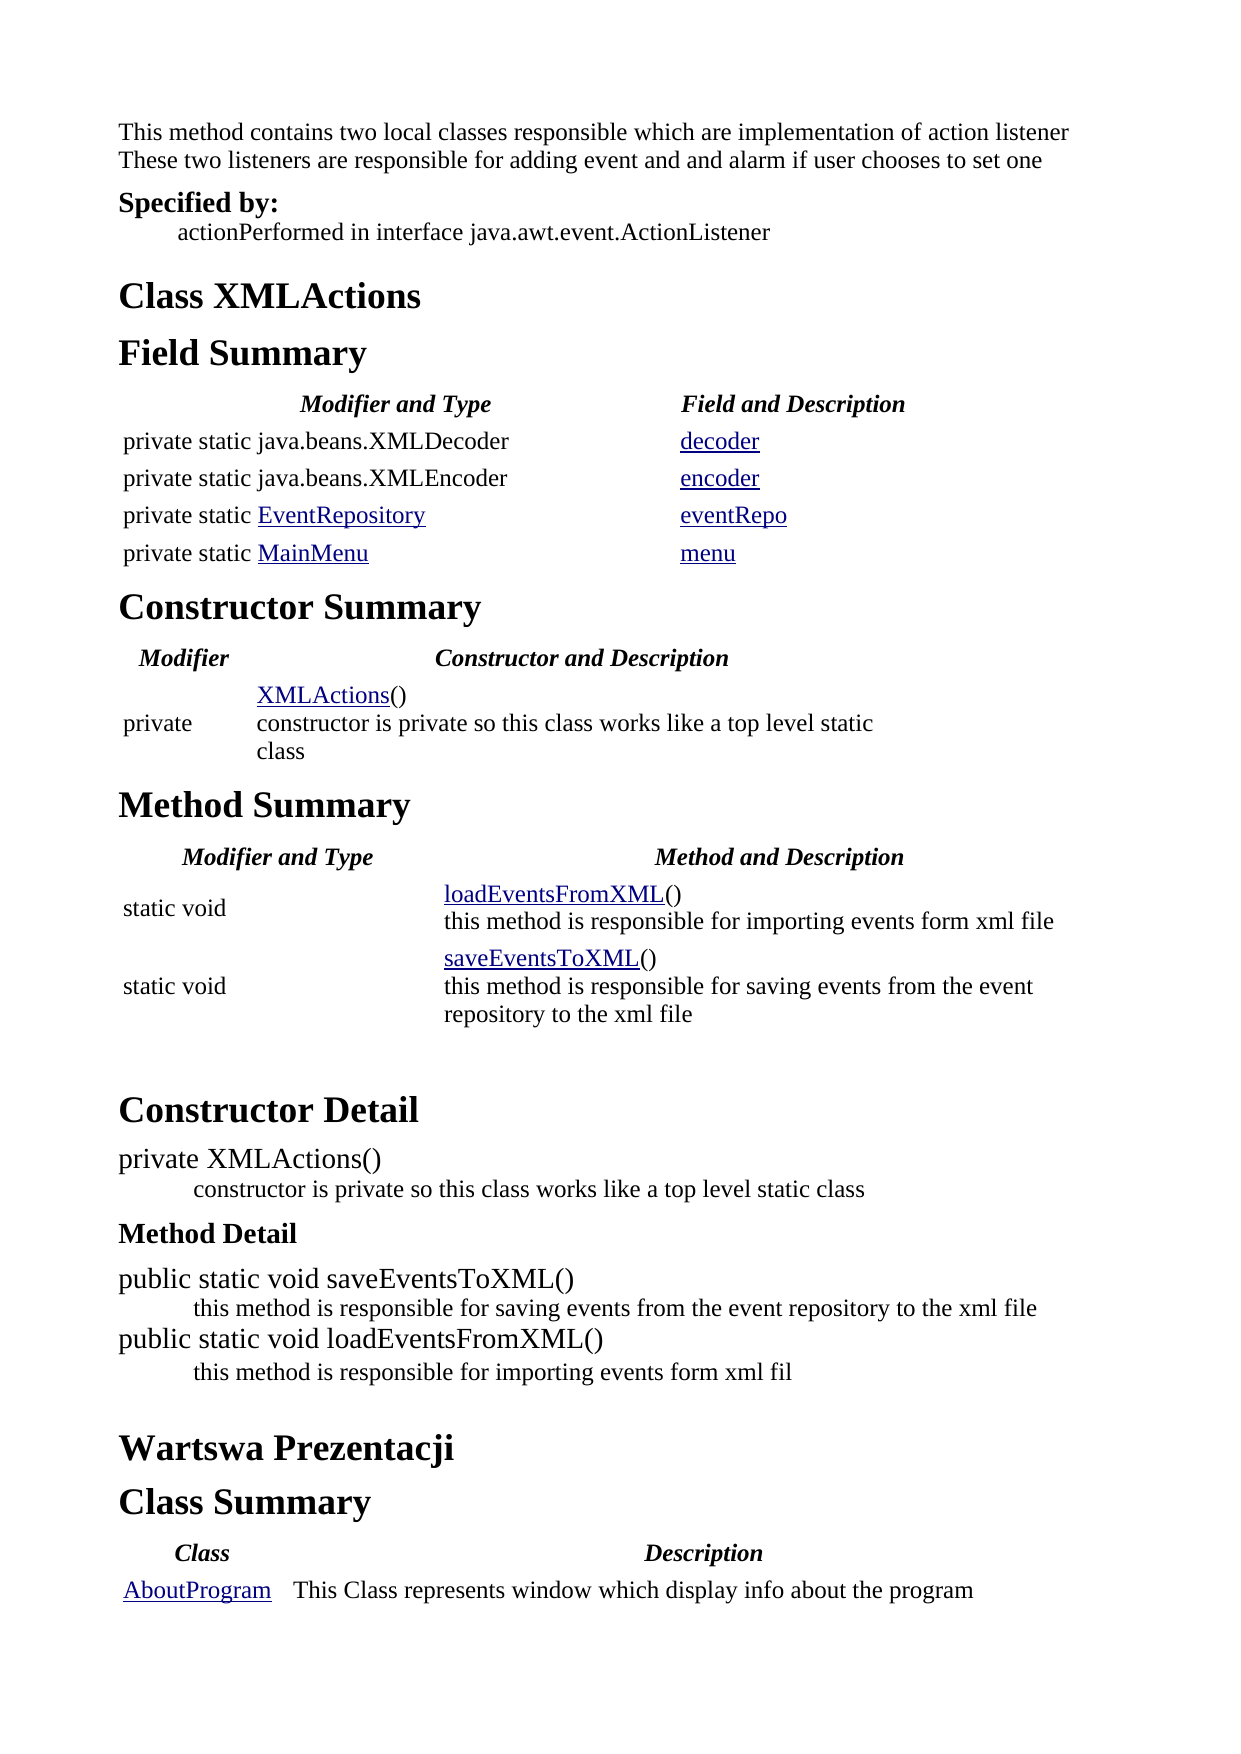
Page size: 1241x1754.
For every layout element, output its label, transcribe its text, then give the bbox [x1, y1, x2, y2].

table_cell private static java.beans.XMLEncoder [118, 460, 675, 497]
text public static void saveEventsToXML() [118, 1262, 1122, 1294]
table_header Description [288, 1535, 1122, 1572]
text Class Summary [118, 1481, 1122, 1522]
table_cell private static EventRepository [118, 497, 675, 534]
table_cell static void [118, 940, 439, 1032]
table_cell private static java.beans.XMLDecoder [118, 423, 675, 460]
subtitle Specified by: [118, 186, 1122, 218]
table_header Class [118, 1535, 288, 1572]
table_header Field and Description [675, 386, 913, 423]
text this method is responsible for saving events from the event repository to the xml file [118, 1294, 1122, 1322]
table_cell This Class represents window which display info about the program [288, 1572, 1122, 1609]
subtitle Method Summary [118, 784, 1122, 826]
subtitle Constructor Summary [118, 586, 1122, 627]
subtitle Class XMLActions [118, 276, 1122, 317]
table_cell private static MainMenu [118, 534, 675, 571]
table_header Modifier and Type [118, 386, 675, 423]
table_cell static void [118, 875, 439, 940]
table_cell XMLActions() constructor is private so this class works like a top level static class [252, 677, 915, 769]
text private XMLActions() [118, 1143, 1122, 1175]
text Wartswa Prezentacji [118, 1427, 1122, 1468]
subtitle Constructor Detail [118, 1088, 1122, 1130]
table_header Modifier and Type [118, 838, 439, 875]
text public static void loadEventsFromXML() [118, 1322, 1122, 1354]
table_cell encoder [675, 460, 913, 497]
table_cell saveEventsToXML() this method is responsible for saving events from the event repository to the xml file [439, 940, 1122, 1032]
table_header Method and Description [439, 838, 1122, 875]
text this method is responsible for importing events form xml fil [118, 1354, 1122, 1387]
table_cell private [118, 677, 252, 769]
subtitle Field Summary [118, 332, 1122, 373]
table_cell AboutProgram [118, 1572, 288, 1609]
subtitle Method Detail [118, 1217, 1122, 1249]
table_cell decoder [675, 423, 913, 460]
table_header Constructor and Description [252, 640, 915, 677]
list actionPerformed in interface java.awt.event.ActionListener [177, 218, 1122, 246]
table_header Modifier [118, 640, 252, 677]
table_cell eventRepo [675, 497, 913, 534]
table_cell loadEventsFromXML() this method is responsible for importing events form xml file [439, 875, 1122, 940]
table_cell menu [675, 534, 913, 571]
text This method contains two local classes responsible which are implementation of action listener These two listeners are responsible for adding event and and alarm if user chooses to set one [118, 118, 1122, 173]
text constructor is private so this class works like a top level static class [118, 1175, 1122, 1203]
